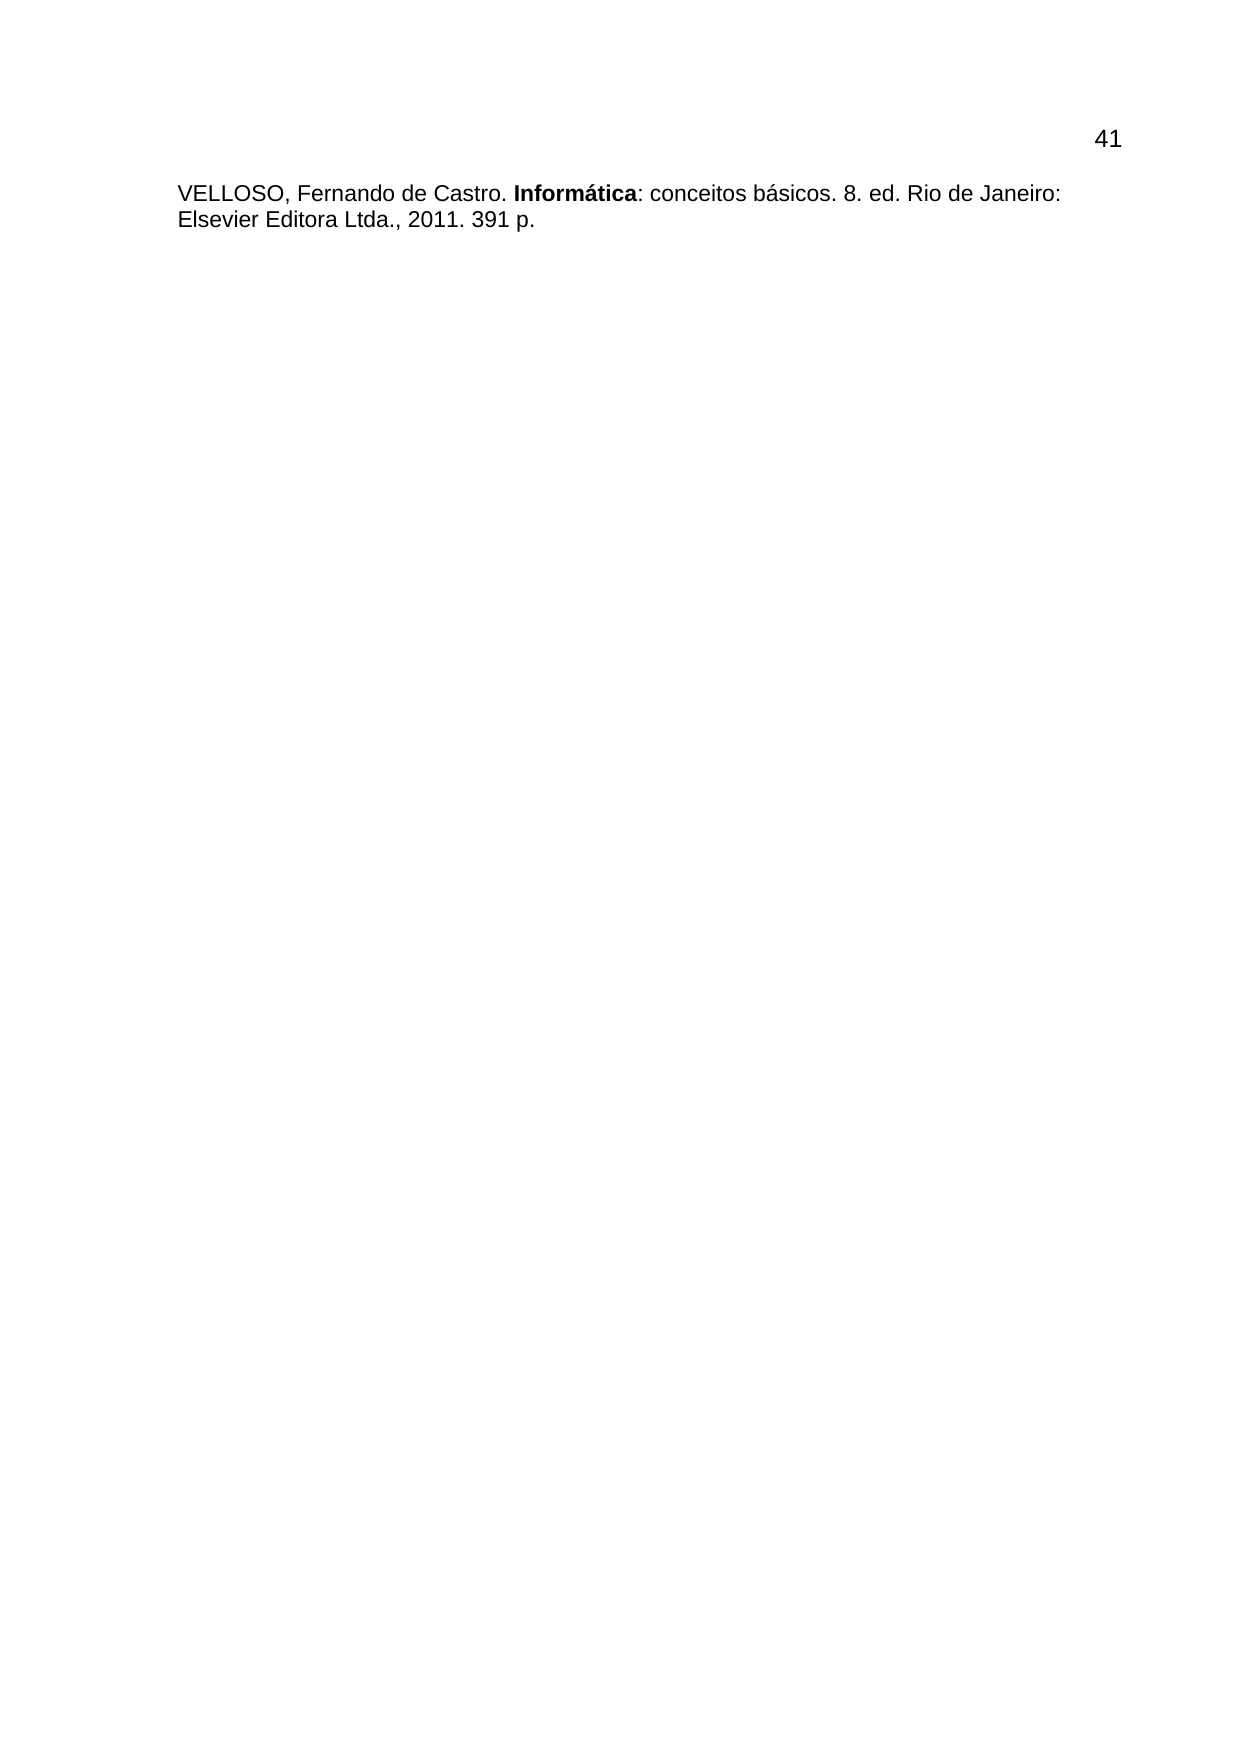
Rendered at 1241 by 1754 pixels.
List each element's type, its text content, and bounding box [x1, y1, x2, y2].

text VELLOSO, Fernando de Castro. Informática: conceitos básicos. 8. ed. Rio de Janeiro: Elsevier Editora Ltda., 2011. 391 p. [177, 180, 1122, 233]
